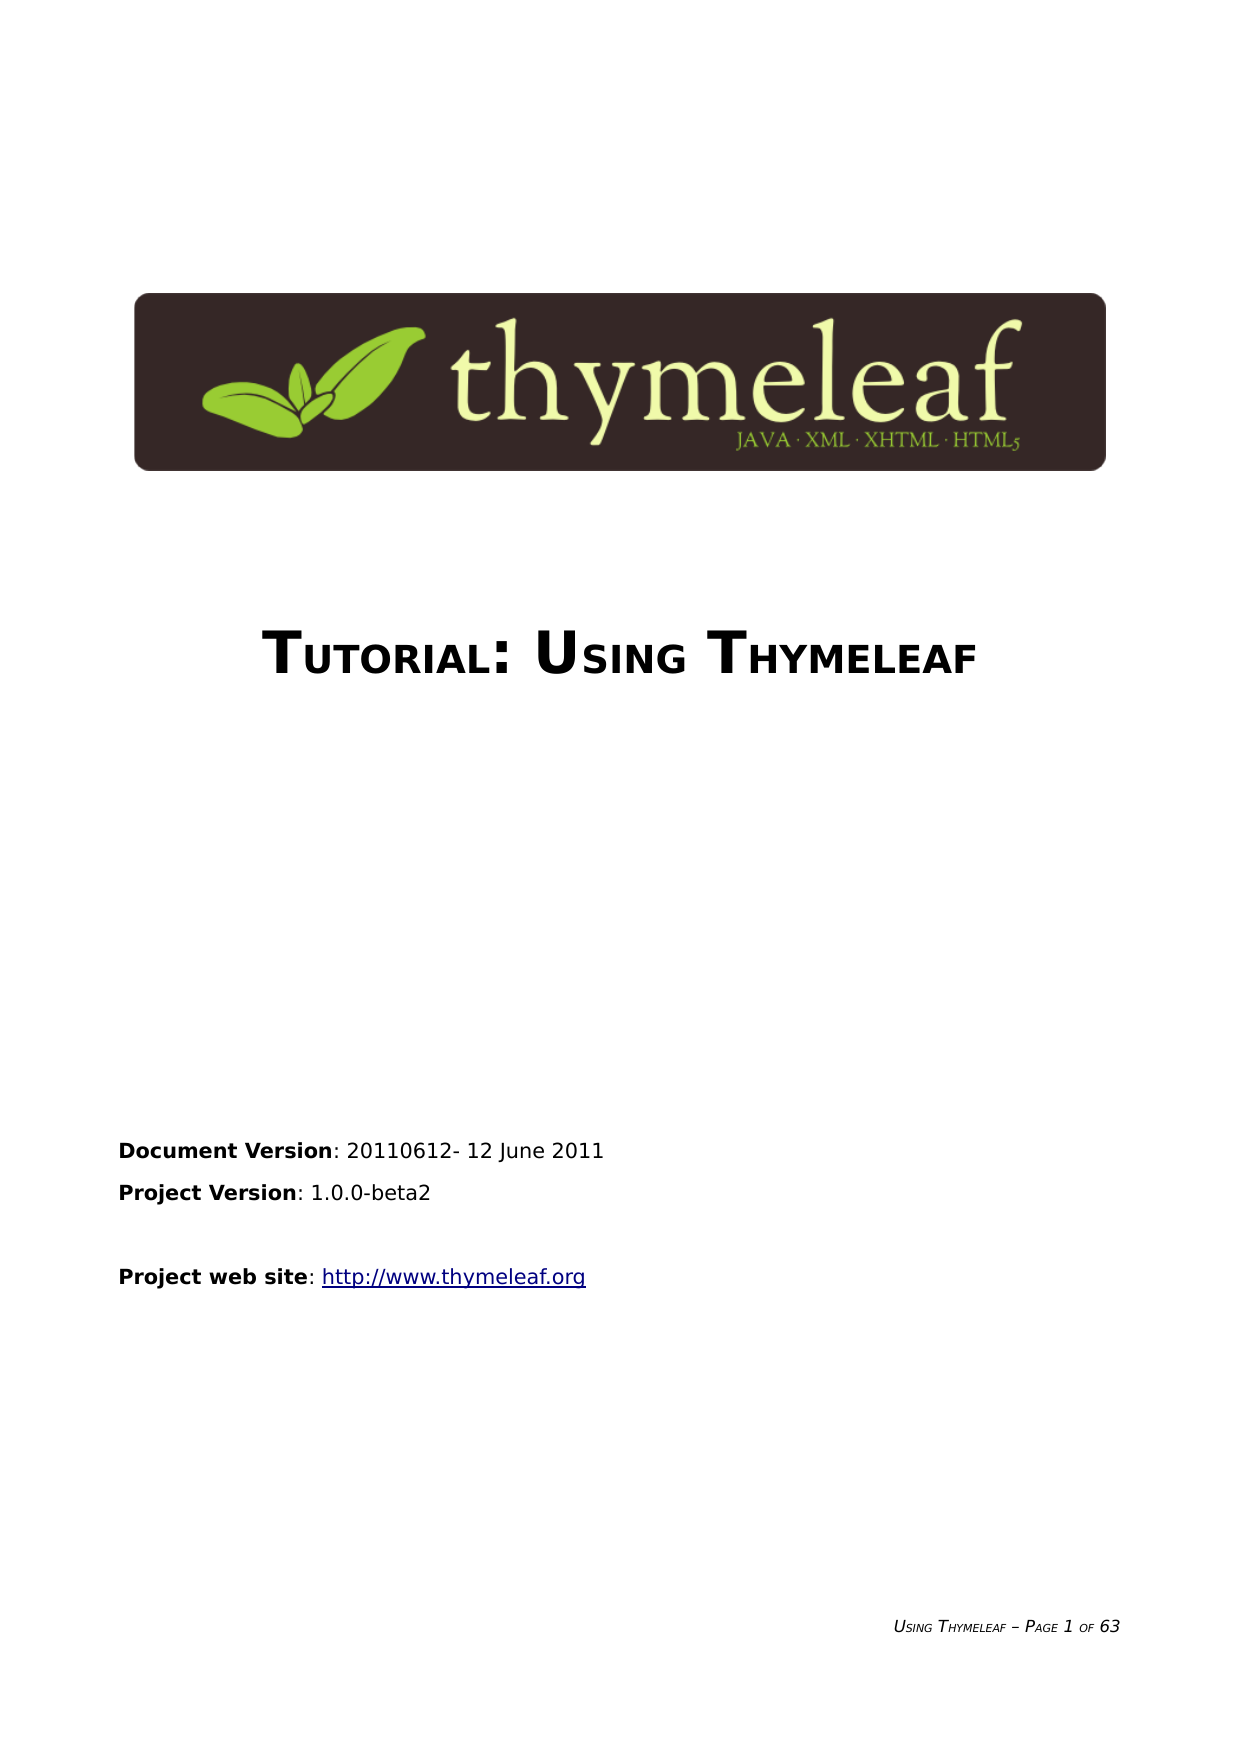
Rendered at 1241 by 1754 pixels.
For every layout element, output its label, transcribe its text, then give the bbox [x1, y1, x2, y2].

picture [134, 293, 1106, 471]
title Tutorial: Using Thymeleaf [118, 620, 1122, 688]
text Project Version: 1.0.0-beta2 [118, 1181, 1122, 1206]
text Project web site: http://www.thymeleaf.org [118, 1265, 1122, 1289]
text Document Version: 20110612- 12 June 2011 [118, 1139, 1122, 1164]
